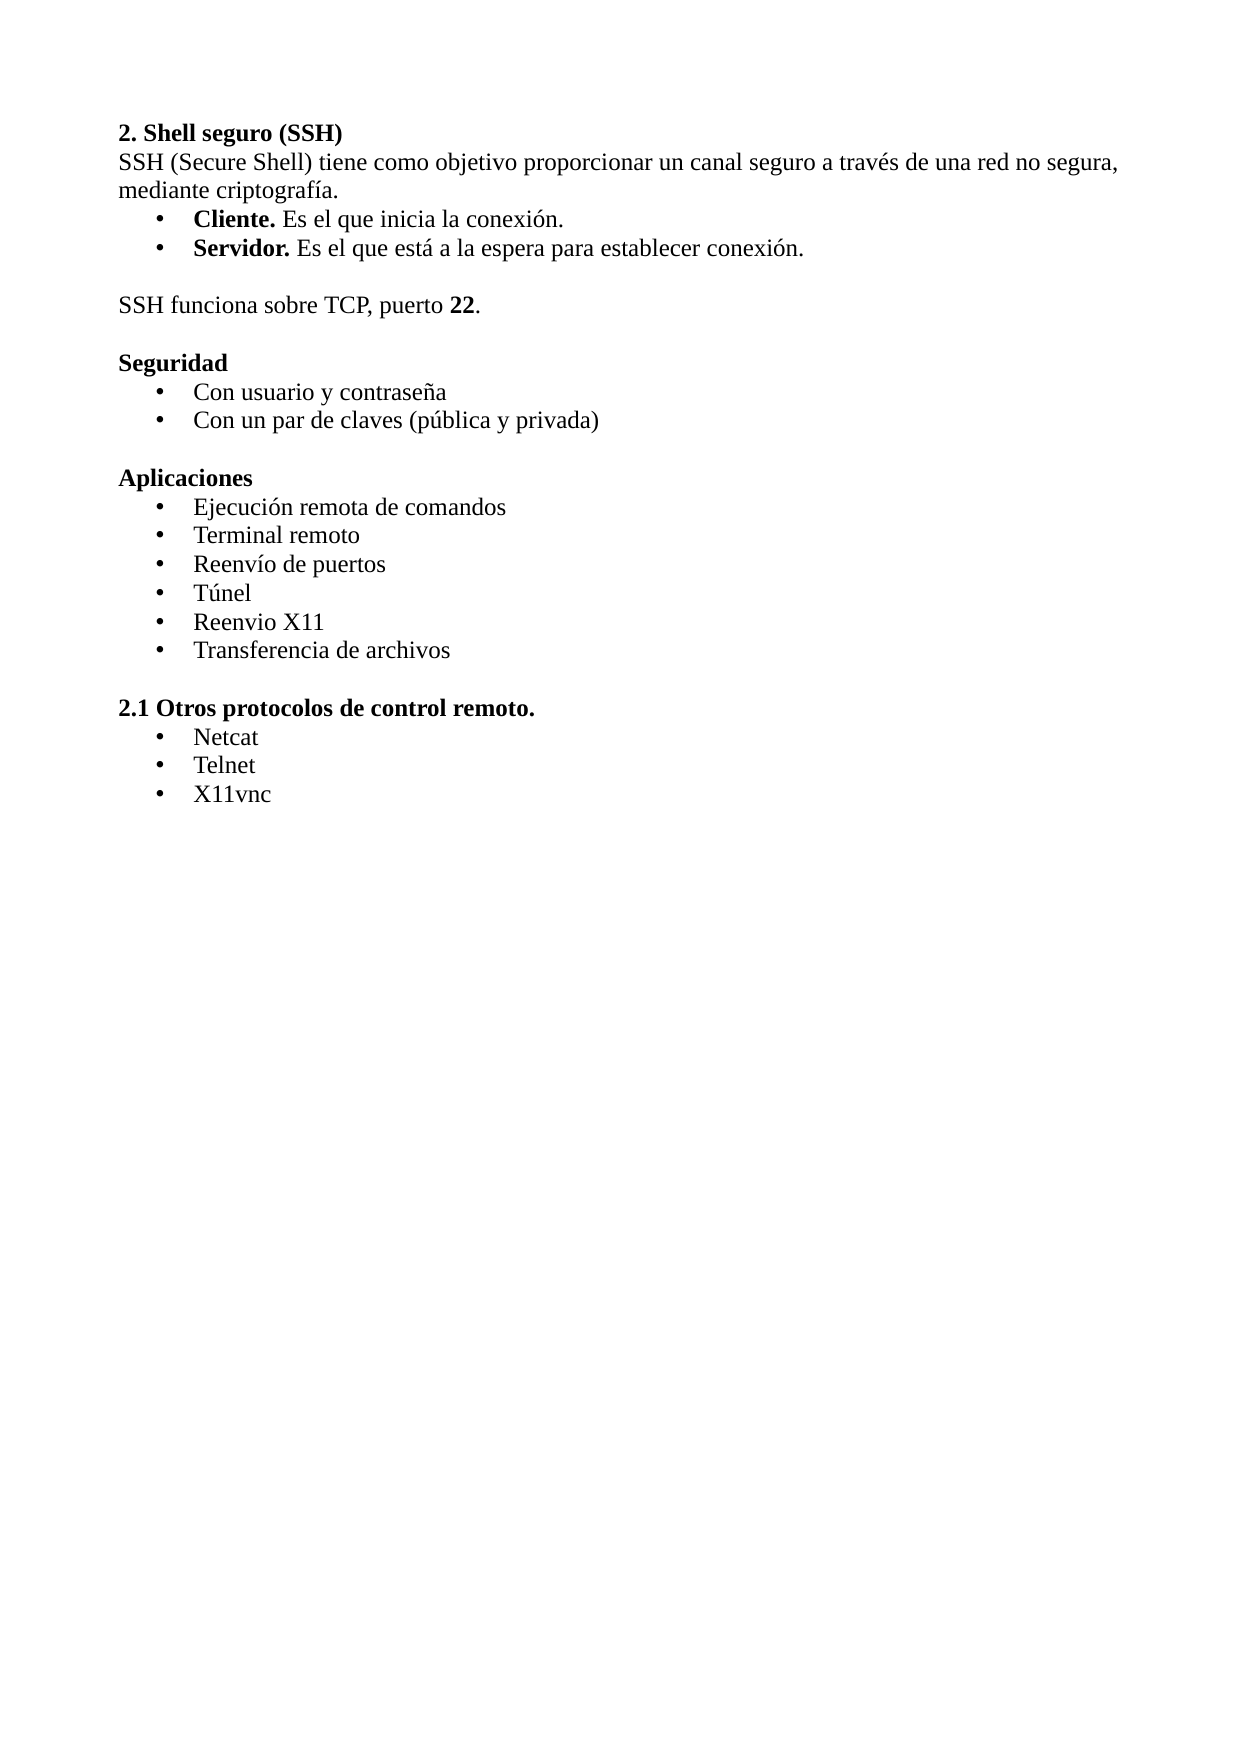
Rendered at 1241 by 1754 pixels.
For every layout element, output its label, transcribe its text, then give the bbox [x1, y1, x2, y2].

text 2. Shell seguro (SSH) [118, 118, 1122, 147]
list Túnel [156, 578, 1122, 607]
text Aplicaciones [118, 463, 1122, 492]
list Transferencia de archivos [156, 636, 1122, 664]
list Reenvio X11 [156, 607, 1122, 636]
list X11vnc [156, 779, 1122, 808]
list Cliente. Es el que inicia la conexión. [156, 204, 1122, 233]
text 2.1 Otros protocolos de control remoto. [118, 693, 1122, 722]
text SSH (Secure Shell) tiene como objetivo proporcionar un canal seguro a través de una red no segura, mediante criptografía. [118, 147, 1122, 204]
list Servidor. Es el que está a la espera para establecer conexión. [156, 233, 1122, 262]
list Ejecución remota de comandos [156, 492, 1122, 521]
list Con usuario y contraseña [156, 377, 1122, 406]
text SSH funciona sobre TCP, puerto 22. [118, 291, 1122, 319]
list Terminal remoto [156, 521, 1122, 549]
text Seguridad [118, 348, 1122, 377]
list Netcat [156, 722, 1122, 751]
list Con un par de claves (pública y privada) [156, 406, 1122, 434]
list Reenvío de puertos [156, 549, 1122, 578]
list Telnet [156, 751, 1122, 779]
